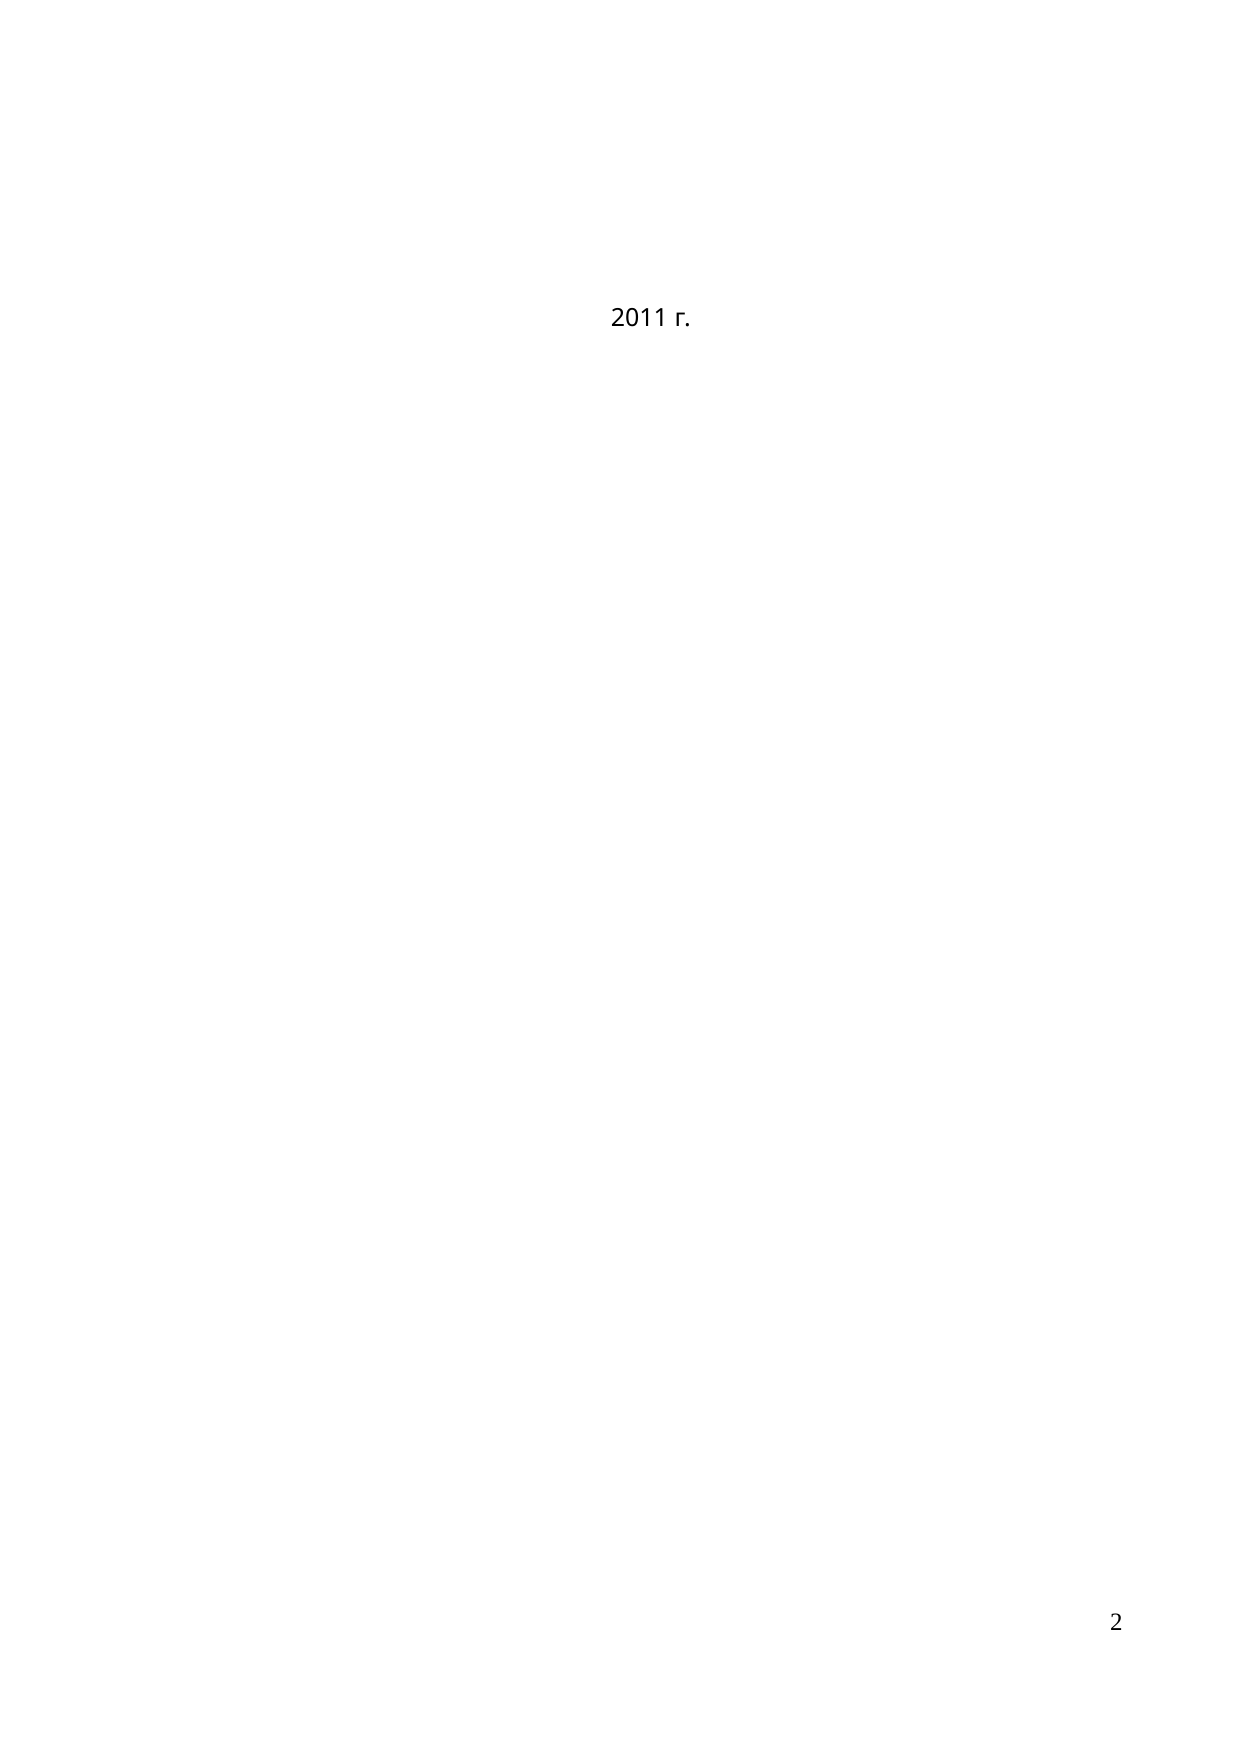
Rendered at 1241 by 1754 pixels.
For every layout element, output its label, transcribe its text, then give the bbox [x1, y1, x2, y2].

title 2011 г. [118, 300, 1122, 334]
